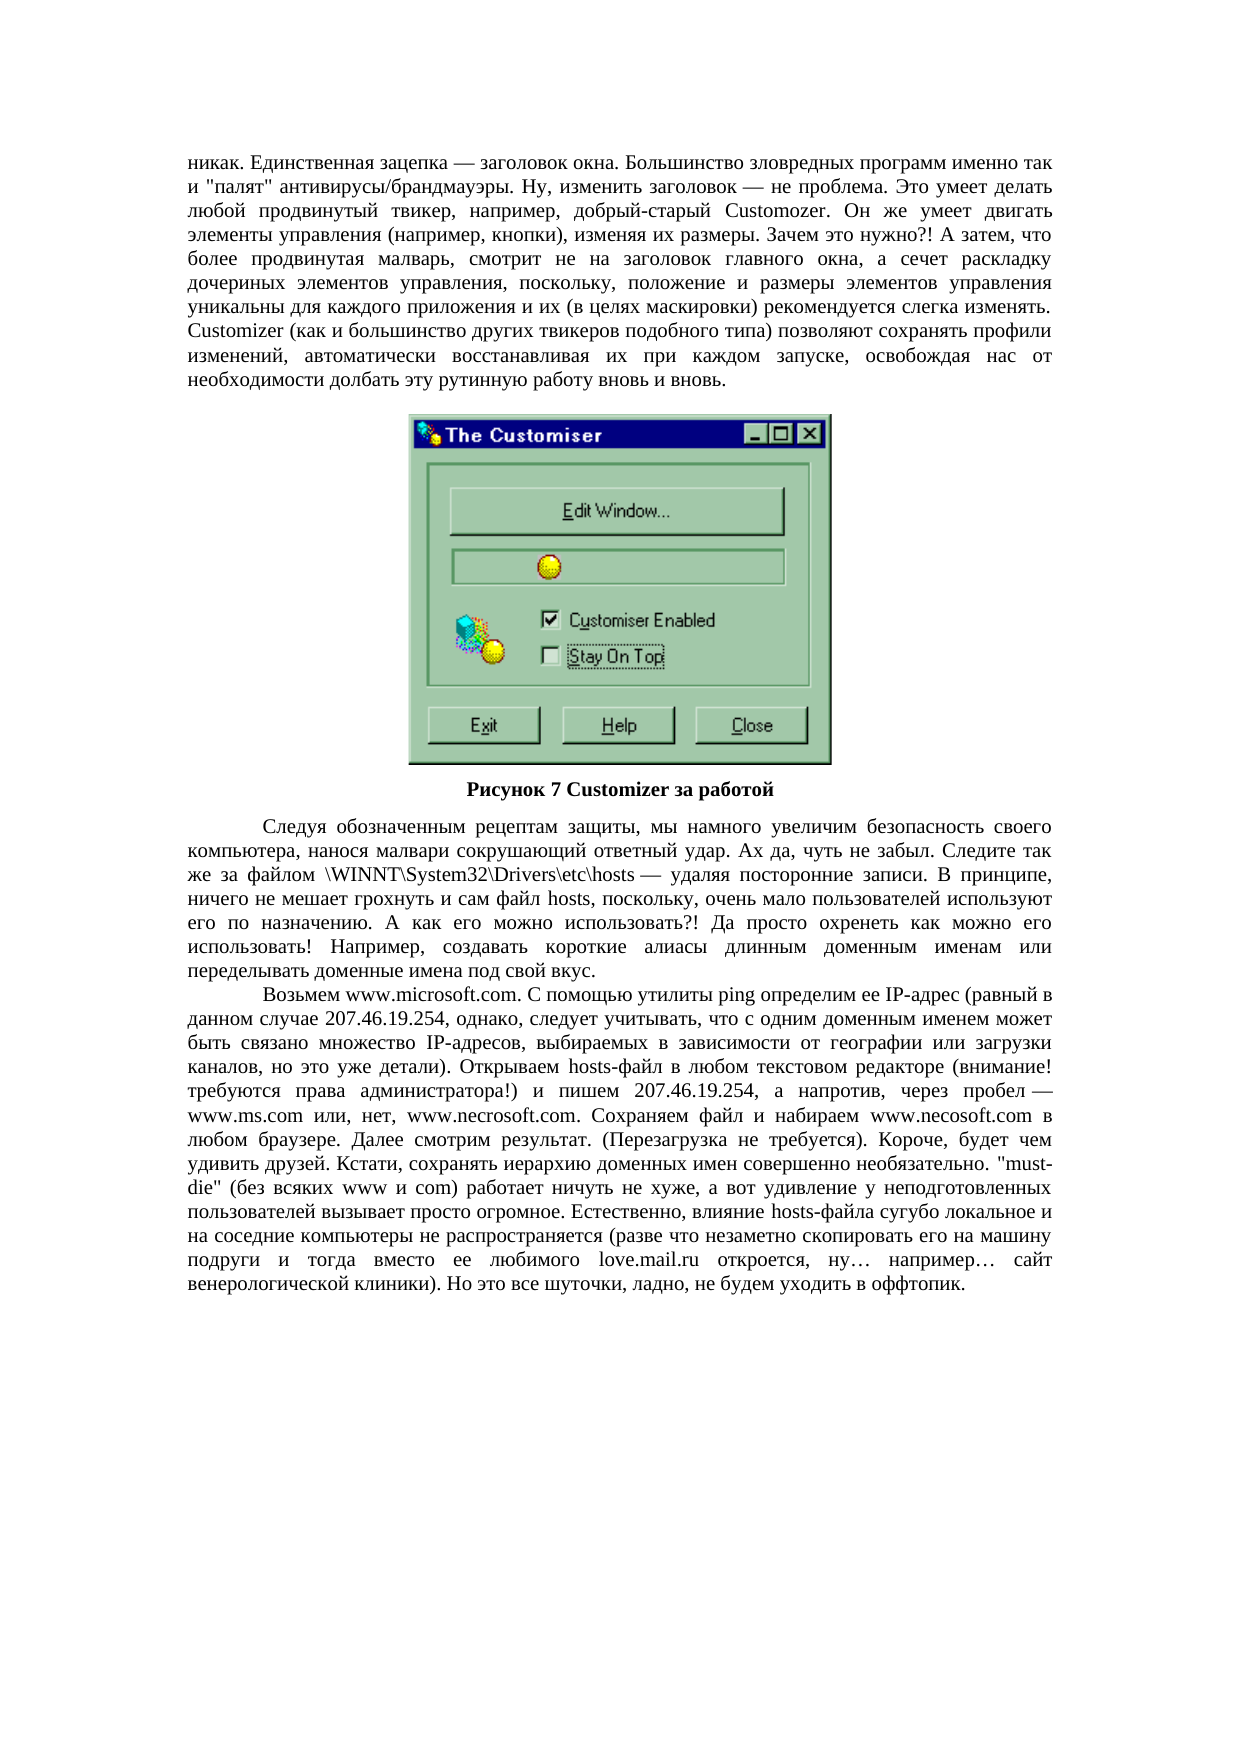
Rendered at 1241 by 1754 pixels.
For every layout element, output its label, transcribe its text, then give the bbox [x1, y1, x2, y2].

text Рисунок 7 Customizer за работой [187, 777, 1053, 801]
text Следуя обозначенным рецептам защиты, мы намного увеличим безопасность своего компьютера, нанося малвари сокрушающий ответный удар. Ах да, чуть не забыл. Следите так же за файлом \WINNT\System32\Drivers\etc\hosts — удаляя посторонние записи. В принципе, ничего не мешает грохнуть и сам файл hosts, поскольку, очень мало пользователей используют его по назначению. А как его можно использовать?! Да просто охренеть как можно его использовать! Например, создавать короткие алиасы длинным доменным именам или переделывать доменные имена под свой вкус. [187, 814, 1053, 982]
picture [408, 414, 832, 765]
text Возьмем www.microsoft.com. С помощью утилиты ping определим ее IP-адрес (равный в данном случае 207.46.19.254, однако, следует учитывать, что с одним доменным именем может быть связано множество IP-адресов, выбираемых в зависимости от географии или загрузки каналов, но это уже детали). Открываем hosts-файл в любом текстовом редакторе (внимание! требуются права администратора!) и пишем 207.46.19.254, а напротив, через пробел — www.ms.com или, нет, www.necrosoft.com. Сохраняем файл и набираем www.necosoft.com в любом браузере. Далее смотрим результат. (Перезагрузка не требуется). Короче, будет чем удивить друзей. Кстати, сохранять иерархию доменных имен совершенно необязательно. "must-die" (без всяких www и com) работает ничуть не хуже, а вот удивление у неподготовленных пользователей вызывает просто огромное. Естественно, влияние hosts-файла сугубо локальное и на соседние компьютеры не распространяется (разве что незаметно скопировать его на машину подруги и тогда вместо ее любимого love.mail.ru откроется, ну… например… сайт венерологической клиники). Но это все шуточки, ладно, не будем уходить в оффтопик. [187, 982, 1053, 1295]
text никак. Единственная зацепка — заголовок окна. Большинство зловредных программ именно так и "палят" антивирусы/брандмауэры. Ну, изменить заголовок — не проблема. Это умеет делать любой продвинутый твикер, например, добрый-старый Customozer. Он же умеет двигать элементы управления (например, кнопки), изменяя их размеры. Зачем это нужно?! А затем, что более продвинутая малварь, смотрит не на заголовок главного окна, а сечет раскладку дочериных элементов управления, поскольку, положение и размеры элементов управления уникальны для каждого приложения и их (в целях маскировки) рекомендуется слегка изменять. Customizer (как и большинство других твикеров подобного типа) позволяют сохранять профили изменений, автоматически восстанавливая их при каждом запуске, освобождая нас от необходимости долбать эту рутинную работу вновь и вновь. [187, 150, 1053, 391]
